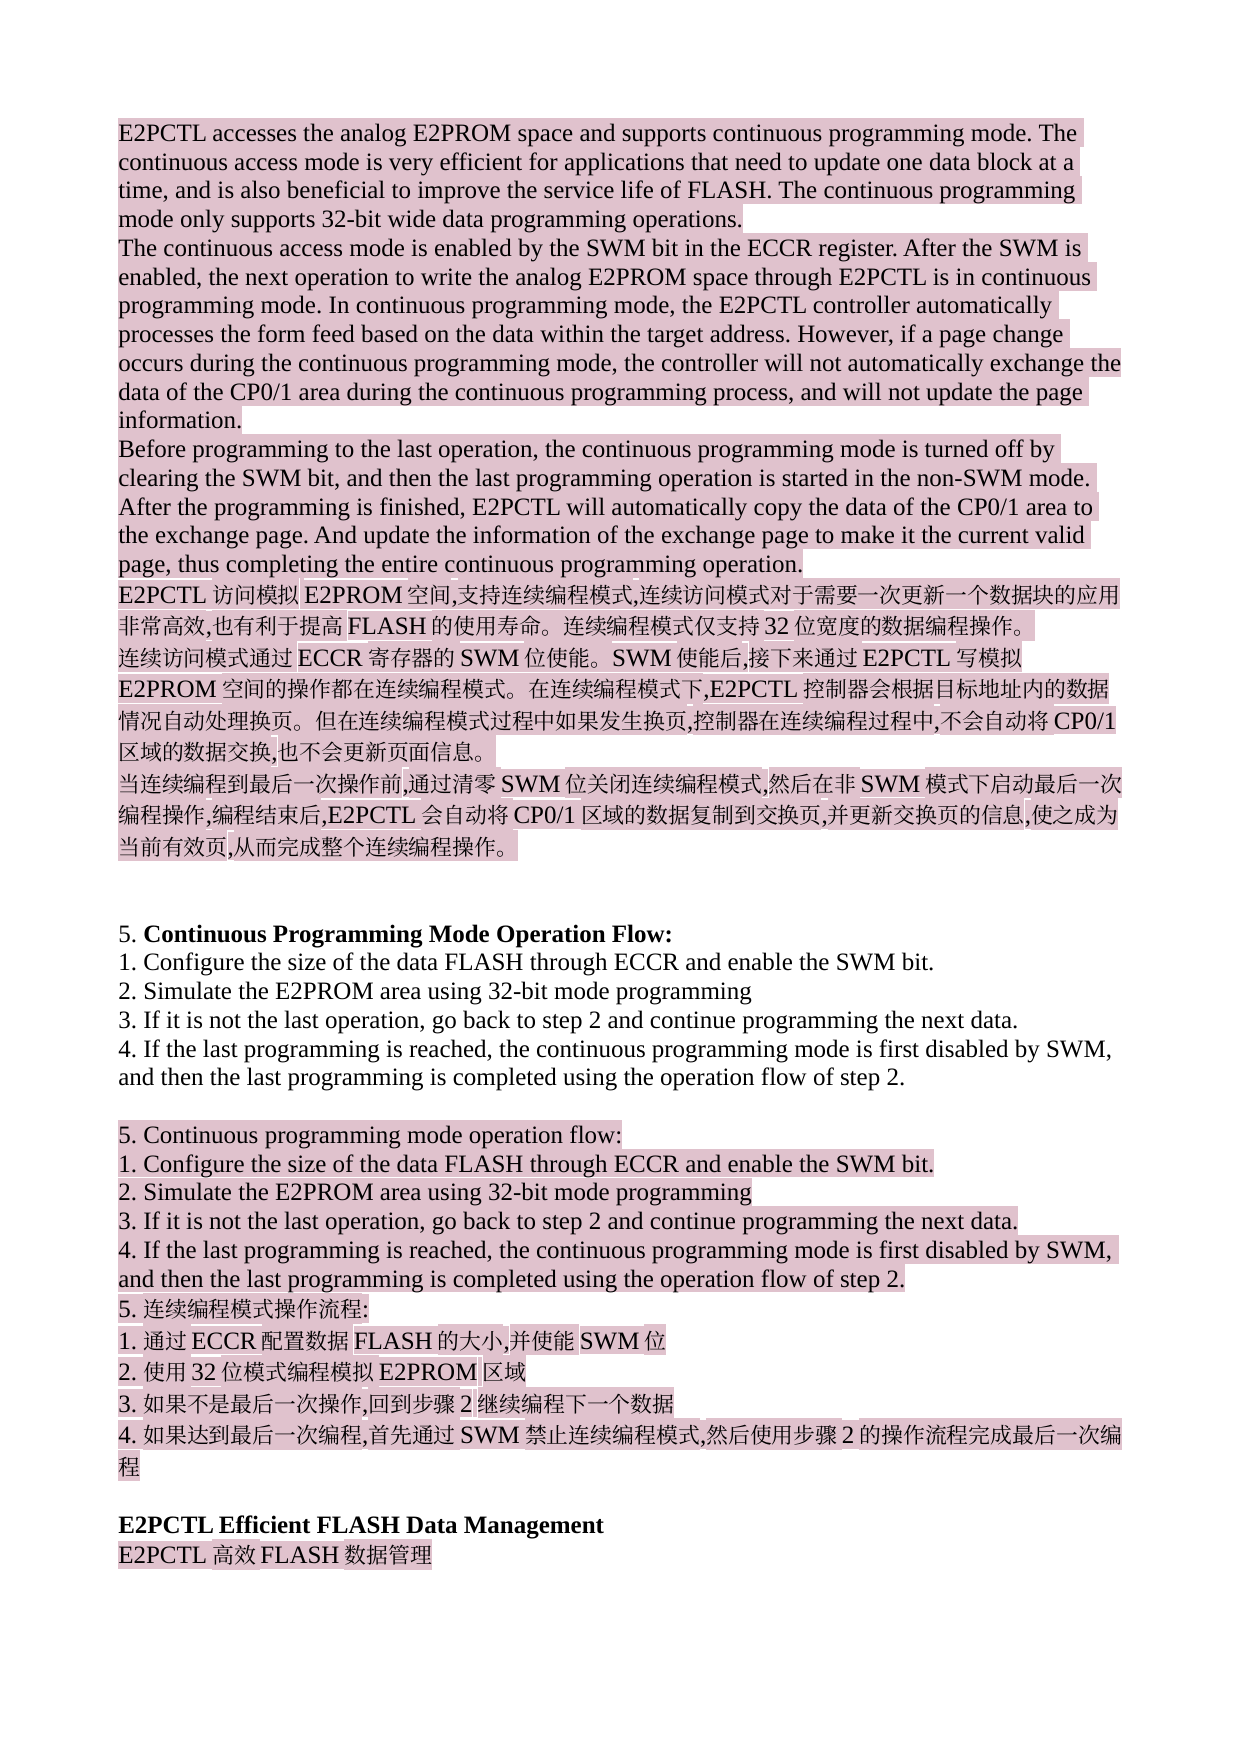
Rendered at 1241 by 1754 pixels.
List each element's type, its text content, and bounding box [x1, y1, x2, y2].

text E2PCTL高效FLASH数据管理 [118, 1539, 1122, 1570]
text Before programming to the last operation, the continuous programming mode is turned off by clearing the SWM bit, and then the last programming operation is started in the non-SWM mode. After the programming is finished, E2PCTL will automatically copy the data of the CP0/1 area to the exchange page. And update the information of the exchange page to make it the current valid page, thus completing the entire continuous programming operation. [118, 434, 1122, 578]
text E2PCTL accesses the analog E2PROM space and supports continuous programming mode. The continuous access mode is very efficient for applications that need to update one data block at a time, and is also beneficial to improve the service life of FLASH. The continuous programming mode only supports 32-bit wide data programming operations. [118, 118, 1122, 233]
text 5. 连续编程模式操作流程: [118, 1292, 1122, 1324]
text 1. Configure the size of the data FLASH through ECCR and enable the SWM bit. [118, 947, 1122, 976]
text 4. If the last programming is reached, the continuous programming mode is first disabled by SWM, and then the last programming is completed using the operation flow of step 2. [118, 1034, 1122, 1091]
text 1. 通过ECCR配置数据FLASH的大小,并使能SWM位 [118, 1324, 1122, 1355]
text 5. Continuous Programming Mode Operation Flow: [118, 919, 1122, 947]
text E2PCTL访问模拟E2PROM空间,支持连续编程模式,连续访问模式对于需要一次更新一个数据块的应用非常高效,也有利于提高FLASH的使用寿命。连续编程模式仅支持32位宽度的数据编程操作。 [118, 578, 1122, 641]
text 连续访问模式通过ECCR寄存器的SWM位使能。SWM使能后,接下来通过E2PCTL写模拟E2PROM空间的操作都在连续编程模式。在连续编程模式下,E2PCTL控制器会根据目标地址内的数据情况自动处理换页。但在连续编程模式过程中如果发生换页,控制器在连续编程过程中,不会自动将CP0/1区域的数据交换,也不会更新页面信息。 [118, 641, 1122, 767]
text 2. 使用32位模式编程模拟E2PROM区域 [118, 1355, 1122, 1387]
text 2. Simulate the E2PROM area using 32-bit mode programming [118, 976, 1122, 1005]
text 4. If the last programming is reached, the continuous programming mode is first disabled by SWM, and then the last programming is completed using the operation flow of step 2. [118, 1235, 1122, 1292]
text 4. 如果达到最后一次编程,首先通过SWM禁止连续编程模式,然后使用步骤2的操作流程完成最后一次编程 [118, 1418, 1122, 1481]
text E2PCTL Efficient FLASH Data Management [118, 1510, 1122, 1539]
text 当连续编程到最后一次操作前,通过清零SWM位关闭连续编程模式,然后在非SWM模式下启动最后一次编程操作,编程结束后,E2PCTL会自动将CP0/1区域的数据复制到交换页,并更新交换页的信息,使之成为当前有效页,从而完成整个连续编程操作。 [118, 767, 1122, 861]
text 3. If it is not the last operation, go back to step 2 and continue programming the next data. [118, 1206, 1122, 1235]
text 5. Continuous programming mode operation flow: [118, 1120, 1122, 1149]
text 1. Configure the size of the data FLASH through ECCR and enable the SWM bit. [118, 1149, 1122, 1177]
text 3. 如果不是最后一次操作,回到步骤2继续编程下一个数据 [118, 1387, 1122, 1418]
text 3. If it is not the last operation, go back to step 2 and continue programming the next data. [118, 1005, 1122, 1034]
text The continuous access mode is enabled by the SWM bit in the ECCR register. After the SWM is enabled, the next operation to write the analog E2PROM space through E2PCTL is in continuous programming mode. In continuous programming mode, the E2PCTL controller automatically processes the form feed based on the data within the target address. However, if a page change occurs during the continuous programming mode, the controller will not automatically exchange the data of the CP0/1 area during the continuous programming process, and will not update the page information. [118, 233, 1122, 434]
text 2. Simulate the E2PROM area using 32-bit mode programming [118, 1177, 1122, 1206]
